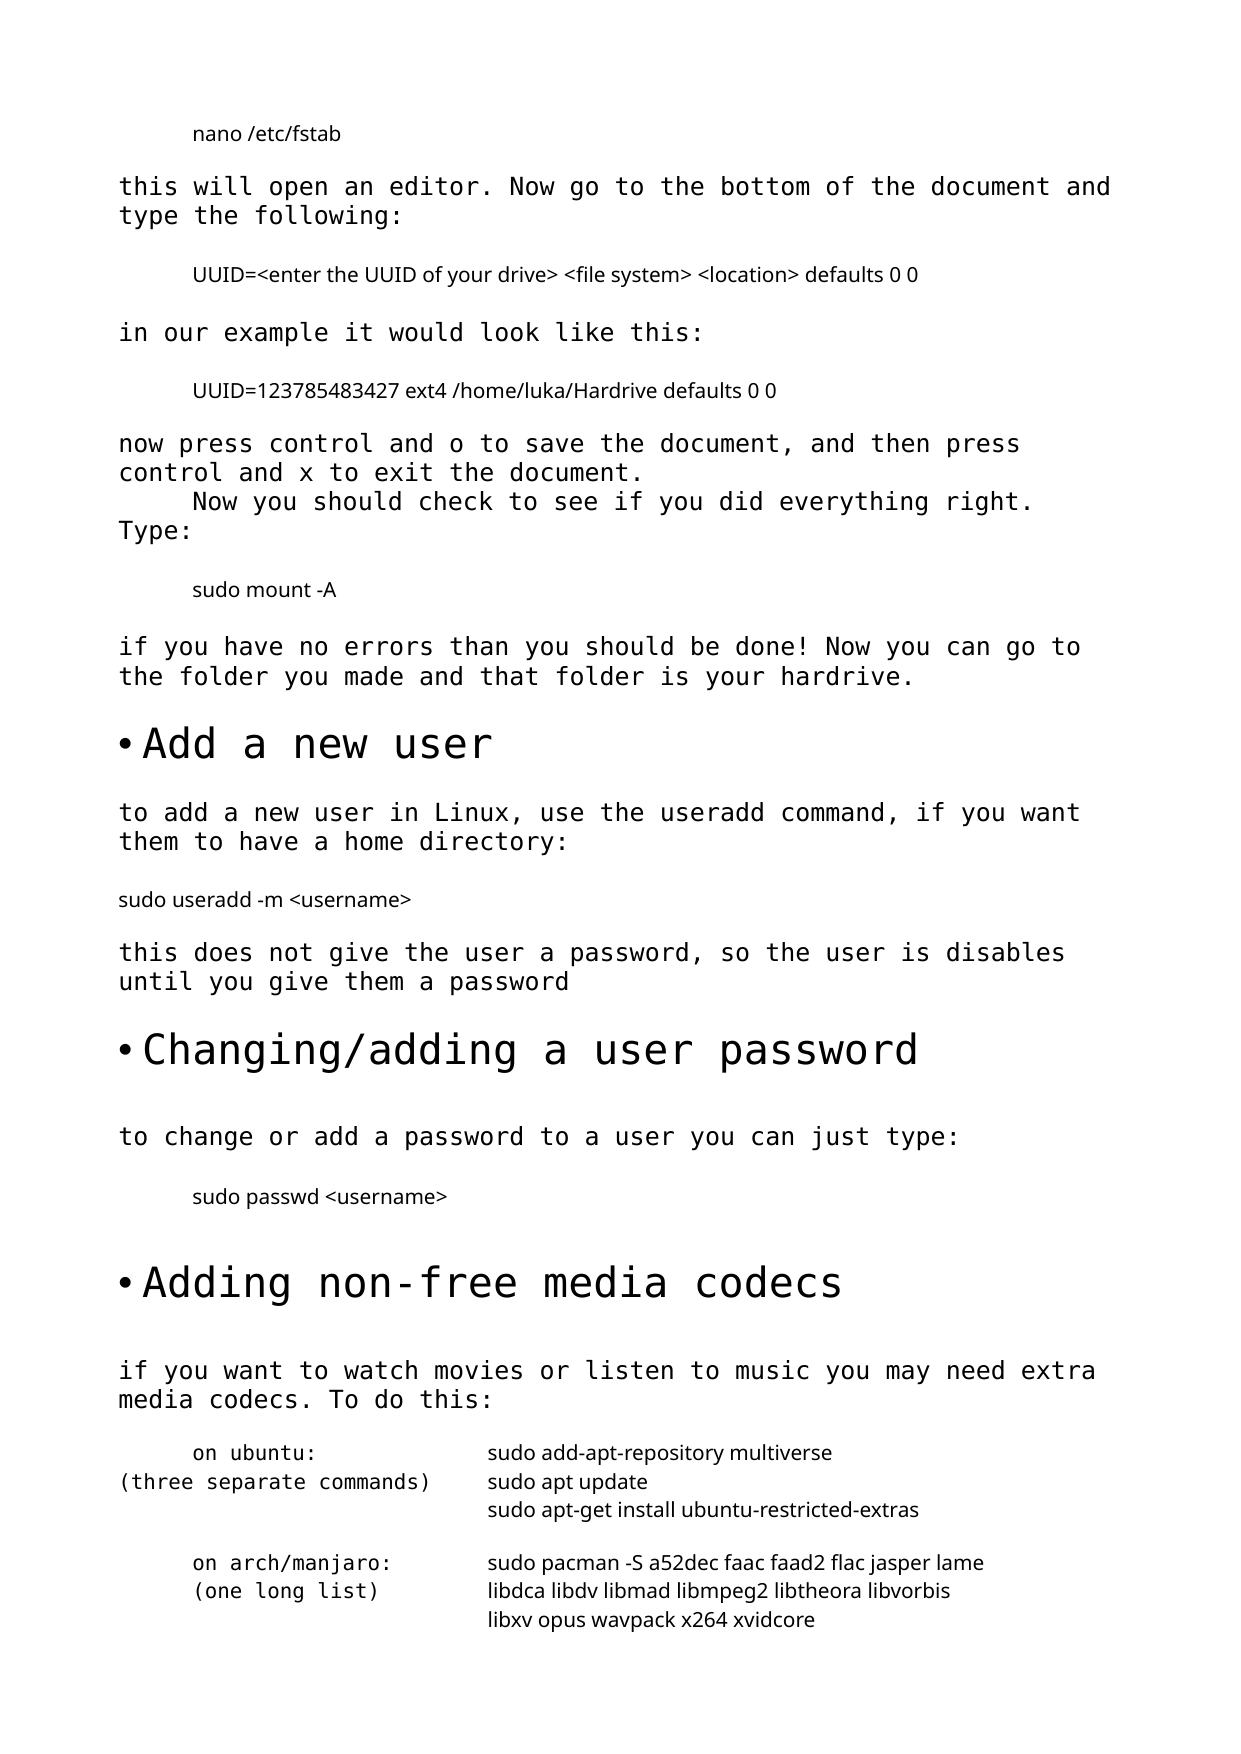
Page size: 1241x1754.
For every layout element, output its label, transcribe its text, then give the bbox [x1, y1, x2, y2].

text Now you should check to see if you did everything right. Type: [118, 487, 1122, 546]
list Add a new user [118, 720, 1122, 768]
text now press control and o to save the document, and then press control and x to exit the document. [118, 429, 1122, 487]
text (one long list) libdca libdv libmad libmpeg2 libtheora libvorbis libxv opus wavpack x264 xvidcore [118, 1576, 1122, 1633]
text UUID=123785483427 ext4 /home/luka/Hardrive defaults 0 0 [118, 376, 1122, 404]
text in our example it would look like this: [118, 318, 1122, 347]
text nano /etc/fstab [118, 118, 1122, 147]
text this does not give the user a password, so the user is disables until you give them a password [118, 938, 1122, 996]
text if you have no errors than you should be done! Now you can go to the folder you made and that folder is your hardrive. [118, 632, 1122, 691]
list Changing/adding a user password [118, 1025, 1122, 1074]
text to add a new user in Linux, use the useradd command, if you want them to have a home directory: [118, 798, 1122, 856]
text sudo apt-get install ubuntu-restricted-extras [118, 1495, 1122, 1524]
text on arch/manjaro: sudo pacman -S a52dec faac faad2 flac jasper lame [118, 1548, 1122, 1576]
text sudo passwd <username> [118, 1181, 1122, 1210]
text sudo mount -A [118, 575, 1122, 604]
text (three separate commands) sudo apt update [118, 1467, 1122, 1495]
text to change or add a password to a user you can just type: [118, 1122, 1122, 1152]
text if you want to watch movies or listen to music you may need extra media codecs. To do this: [118, 1356, 1122, 1414]
text this will open an editor. Now go to the bottom of the document and type the following: [118, 172, 1122, 230]
text UUID=<enter the UUID of your drive> <file system> <location> defaults 0 0 [118, 259, 1122, 289]
text sudo useradd -m <username> [118, 885, 1122, 914]
list Adding non-free media codecs [118, 1259, 1122, 1307]
text on ubuntu: sudo add-apt-repository multiverse [118, 1438, 1122, 1467]
